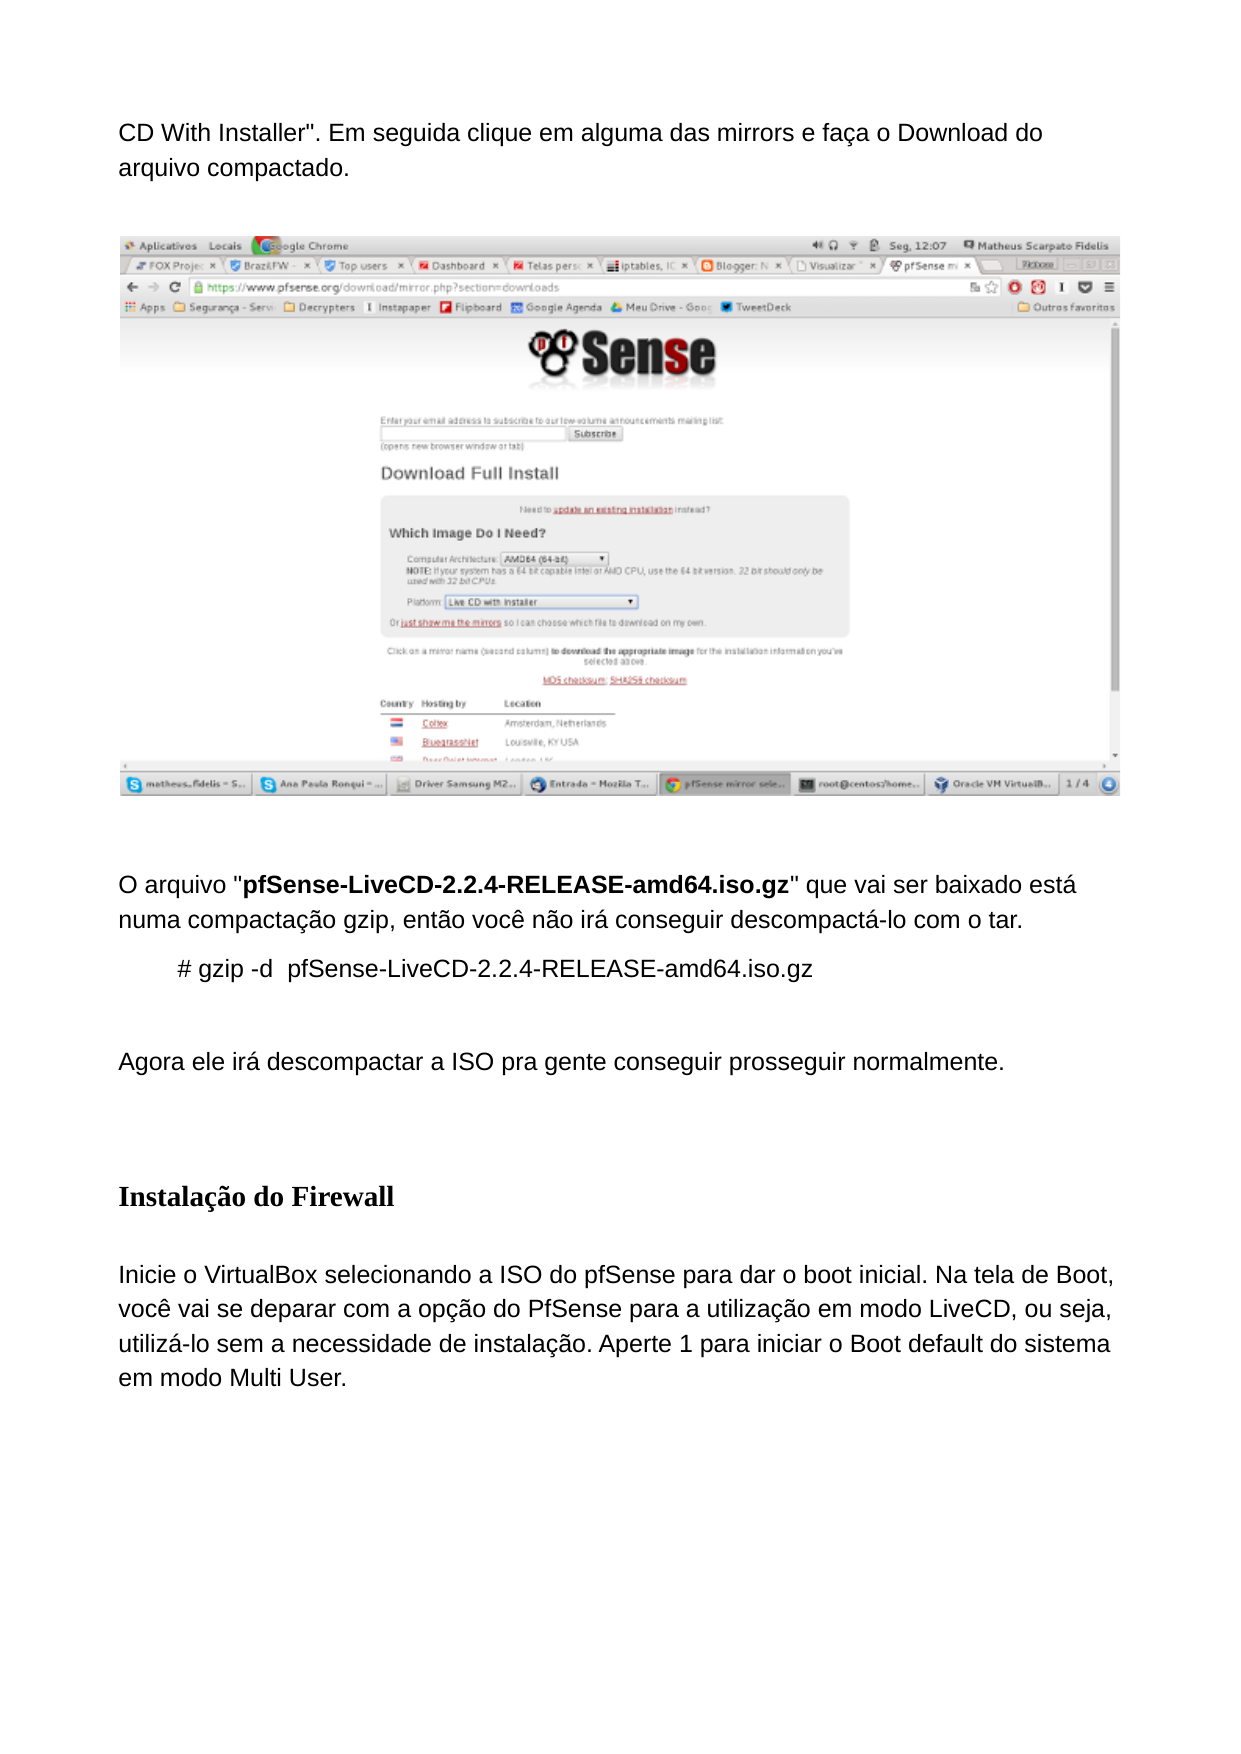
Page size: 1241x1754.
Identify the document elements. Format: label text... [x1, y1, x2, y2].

subtitle Instalação do Firewall [118, 1179, 1122, 1213]
text CD With Installer". Em seguida clique em alguma das mirrors e faça o Download do arquivo compactado. [118, 118, 1122, 216]
picture [120, 236, 1121, 796]
text Inicie o VirtualBox selecionando a ISO do pfSense para dar o boot inicial. Na tela de Boot, você vai se deparar com a opção do PfSense para a utilização em modo LiveCD, ou seja, utilizá-lo sem a necessidade de instalação. Aperte 1 para iniciar o Boot default do sistema em modo Multi User. [118, 1259, 1122, 1392]
text O arquivo "pfSense-LiveCD-2.2.4-RELEASE-amd64.iso.gz" que vai ser baixado está numa compactação gzip, então você não irá conseguir descompactá-lo com o tar. [118, 801, 1122, 933]
text Agora ele irá descompactar a ISO pra gente conseguir prosseguir normalmente. [118, 1012, 1122, 1075]
text # gzip -d pfSense-LiveCD-2.2.4-RELEASE-amd64.iso.gz [177, 954, 1063, 982]
